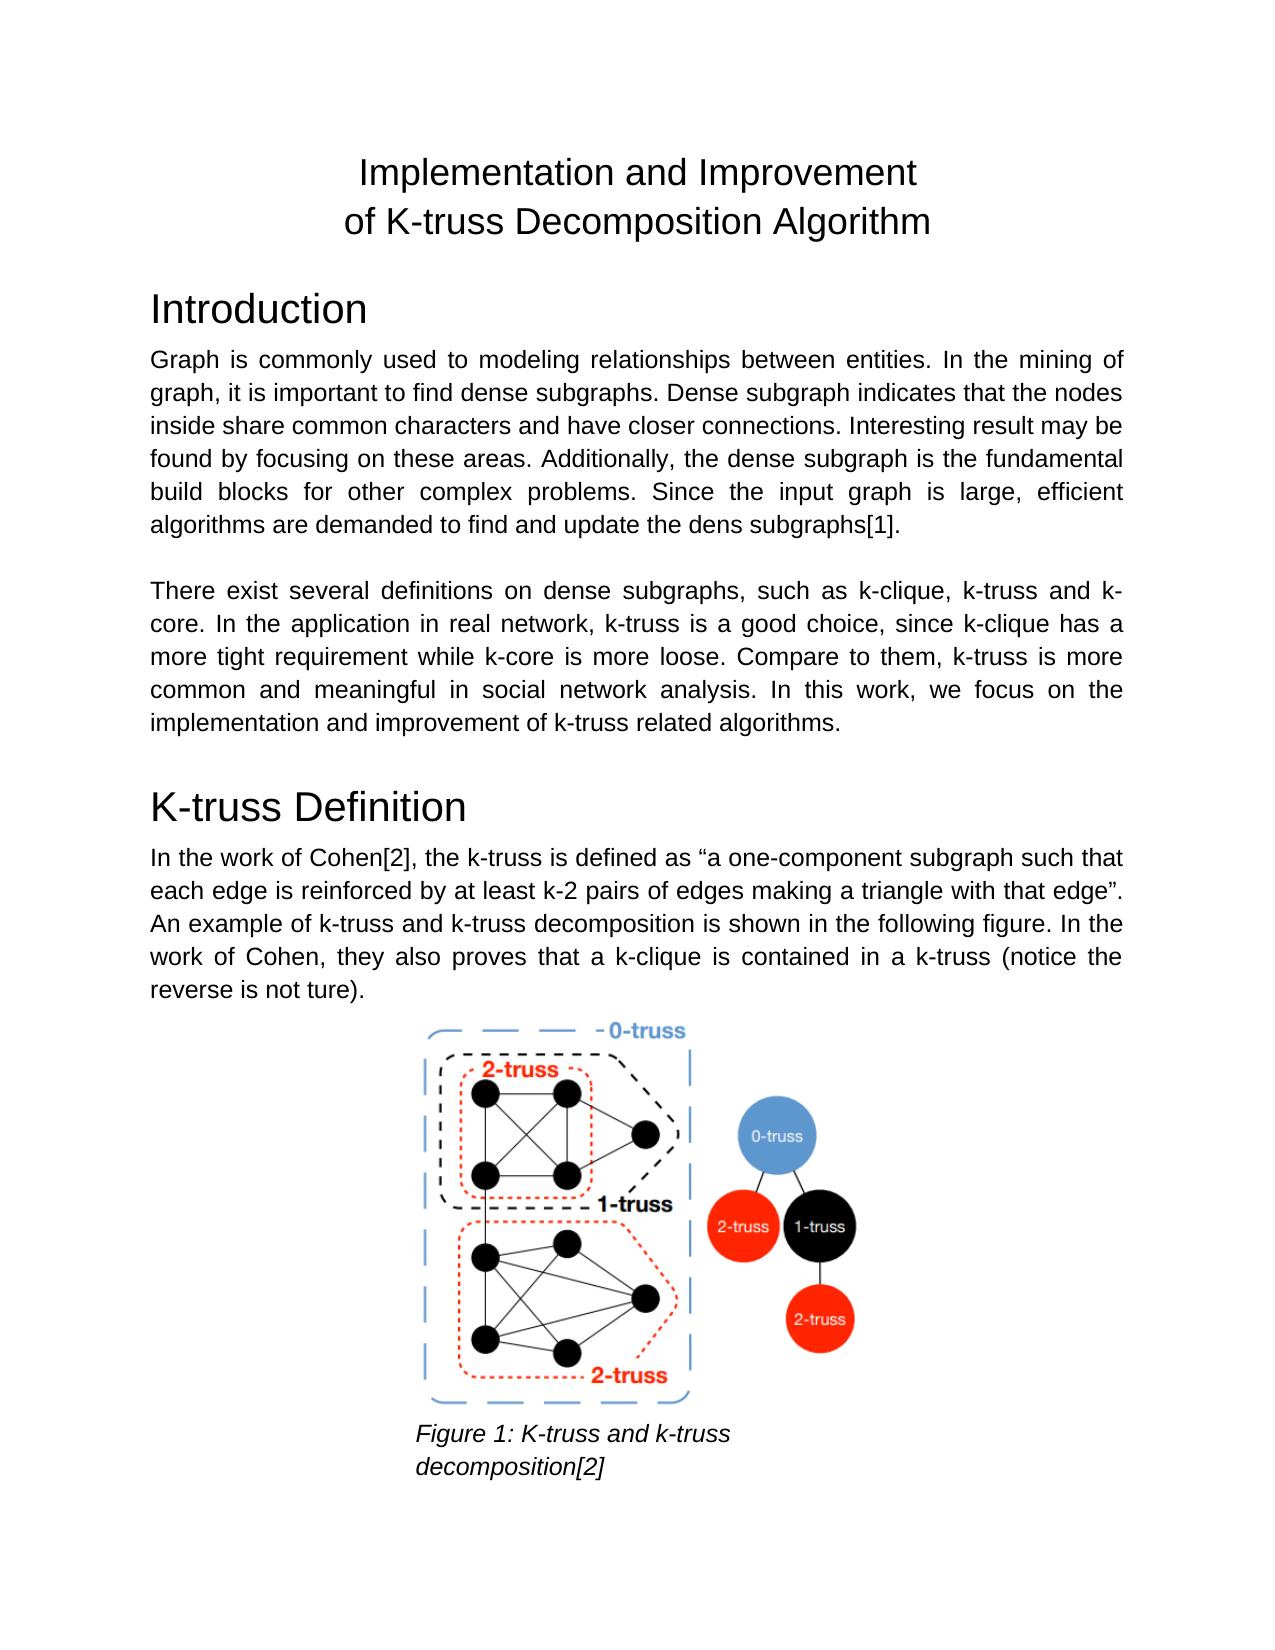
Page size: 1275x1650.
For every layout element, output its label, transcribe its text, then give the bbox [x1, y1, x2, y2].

title Implementation and Improvement [150, 150, 1125, 193]
picture [415, 1020, 860, 1410]
text In the work of Cohen[2], the k-truss is defined as “a one-component subgraph such that each edge is reinforced by at least k-2 pairs of edges making a triangle with that edge”. An example of k-truss and k-truss decomposition is shown in the following figure. In the work of Cohen, they also proves that a k-clique is contained in a k-truss (notice the reverse is not ture). [150, 843, 1125, 1004]
subtitle K-truss Definition [150, 782, 1125, 830]
text There exist several definitions on dense subgraphs, such as k-clique, k-truss and k-core. In the application in real network, k-truss is a good choice, since k-clique has a more tight requirement while k-core is more loose. Compare to them, k-truss is more common and meaningful in social network analysis. In this work, we focus on the implementation and improvement of k-truss related algorithms. [150, 576, 1125, 737]
title of K-truss Decomposition Algorithm [150, 199, 1125, 242]
subtitle Introduction [150, 284, 1125, 332]
text Figure 1: K-truss and k-truss decomposition[2] [415, 1410, 860, 1481]
text Graph is commonly used to modeling relationships between entities. In the mining of graph, it is important to find dense subgraphs. Dense subgraph indicates that the nodes inside share common characters and have closer connections. Interesting result may be found by focusing on these areas. Additionally, the dense subgraph is the fundamental build blocks for other complex problems. Since the input graph is large, efficient algorithms are demanded to find and update the dens subgraphs[1]. [150, 344, 1125, 538]
